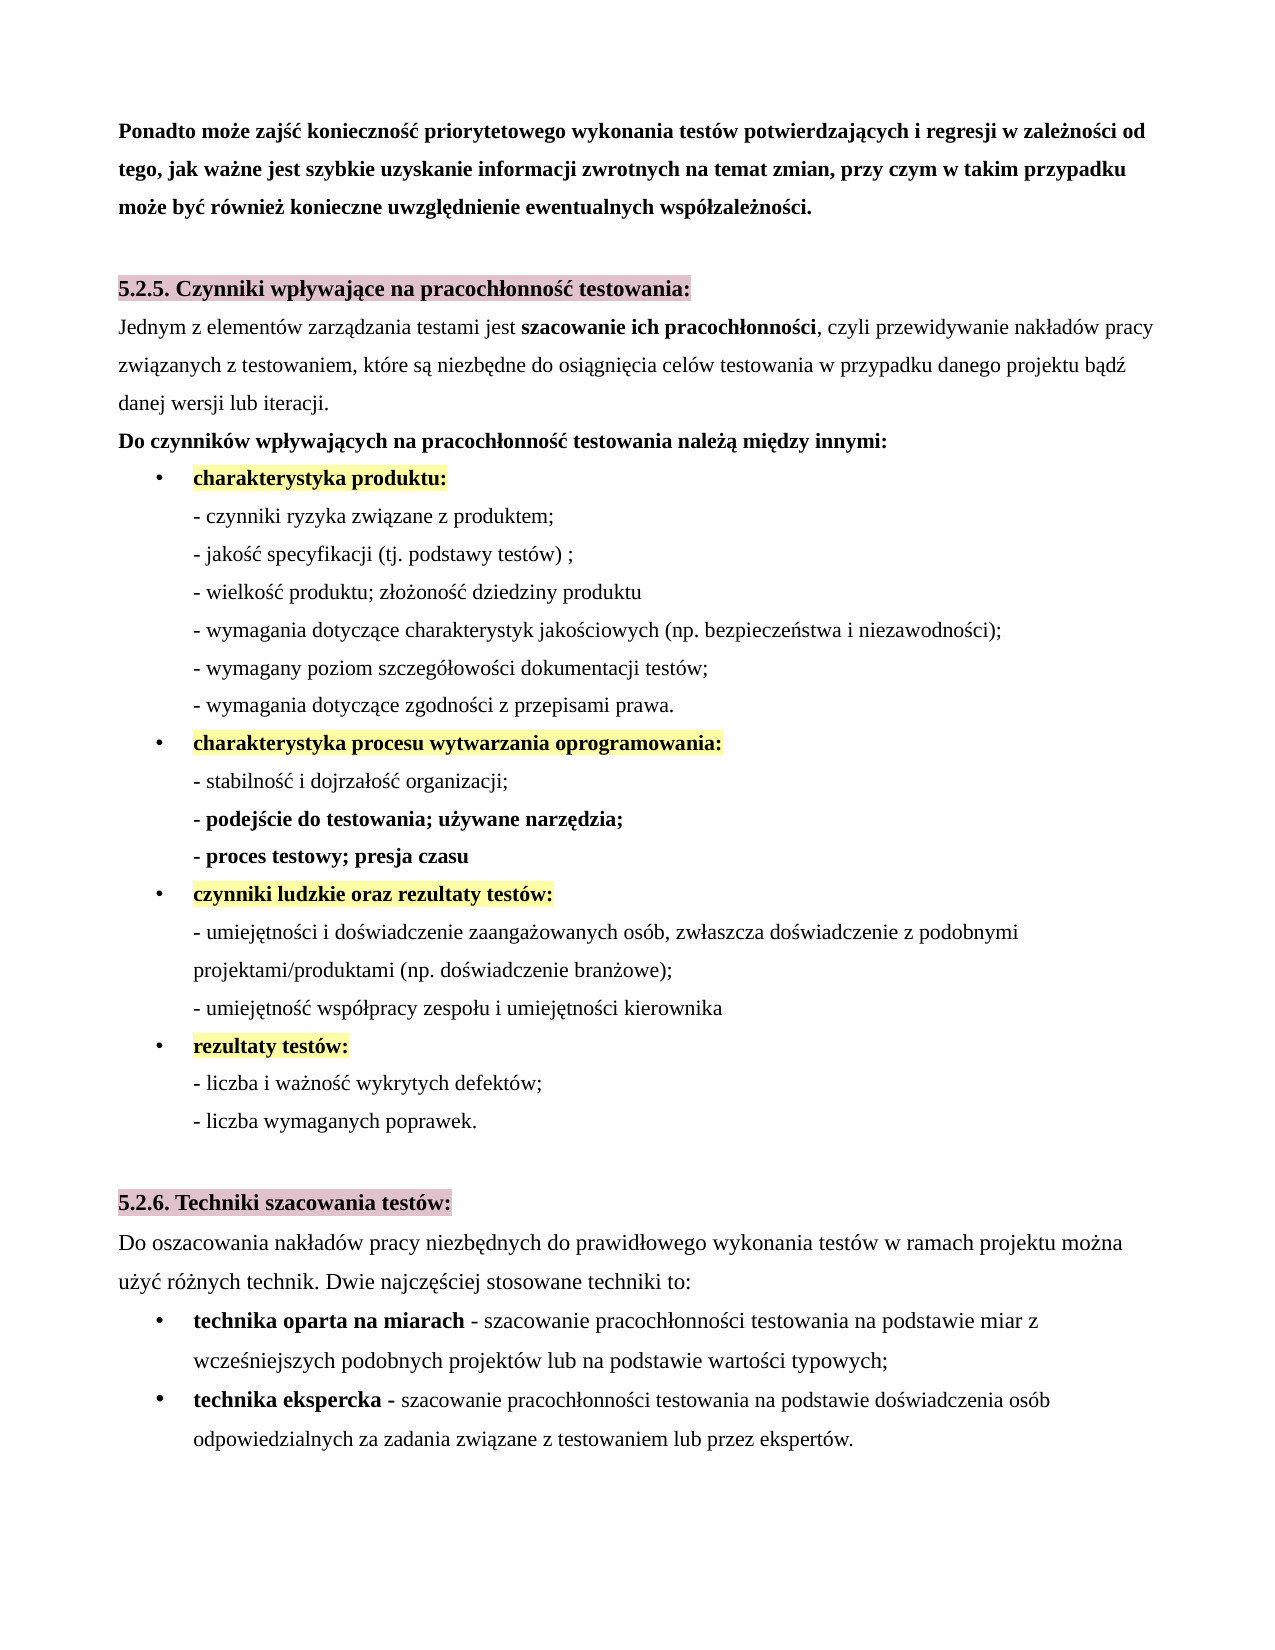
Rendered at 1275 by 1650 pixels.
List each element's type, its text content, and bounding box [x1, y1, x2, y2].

list - wymagany poziom szczegółowości dokumentacji testów; [156, 654, 1157, 680]
text 5.2.6. Techniki szacowania testów: [118, 1189, 1157, 1216]
list - liczba i ważność wykrytych defektów; [156, 1070, 1157, 1096]
list - podejście do testowania; używane narzędzia; [156, 806, 1157, 831]
list - jakość specyfikacji (tj. podstawy testów) ; [156, 541, 1157, 566]
list - czynniki ryzyka związane z produktem; [156, 503, 1157, 528]
list charakterystyka procesu wytwarzania oprogramowania: [156, 730, 1157, 755]
list - liczba wymaganych poprawek. [156, 1108, 1157, 1133]
list - stabilność i dojrzałość organizacji; [156, 768, 1157, 793]
list - wielkość produktu; złożoność dziedziny produktu [156, 579, 1157, 604]
list charakterystyka produktu: [156, 465, 1157, 491]
list - umiejętności i doświadczenie zaangażowanych osób, zwłaszcza doświadczenie z podobnymi projektami/produktami (np. doświadczenie branżowe); [156, 919, 1157, 982]
list technika oparta na miarach - szacowanie pracochłonności testowania na podstawie miar z wcześniejszych podobnych projektów lub na podstawie wartości typowych; [156, 1308, 1157, 1373]
text Do oszacowania nakładów pracy niezbędnych do prawidłowego wykonania testów w ramach projektu można użyć różnych technik. Dwie najczęściej stosowane techniki to: [118, 1229, 1157, 1294]
list - umiejętność współpracy zespołu i umiejętności kierownika [156, 995, 1157, 1020]
list - wymagania dotyczące zgodności z przepisami prawa. [156, 692, 1157, 717]
text 5.2.5. Czynniki wpływające na pracochłonność testowania: [118, 275, 1157, 301]
list - wymagania dotyczące charakterystyk jakościowych (np. bezpieczeństwa i niezawodności); [156, 617, 1157, 642]
text Do czynników wpływających na pracochłonność testowania należą między innymi: [118, 428, 1157, 453]
text Ponadto może zajść konieczność priorytetowego wykonania testów potwierdzających i regresji w zależności od tego, jak ważne jest szybkie uzyskanie informacji zwrotnych na temat zmian, przy czym w takim przypadku może być również konieczne uwzględnienie ewentualnych współzależności. [118, 118, 1157, 219]
list technika ekspercka - szacowanie pracochłonności testowania na podstawie doświadczenia osób odpowiedzialnych za zadania związane z testowaniem lub przez ekspertów. [156, 1387, 1157, 1451]
list czynniki ludzkie oraz rezultaty testów: [156, 881, 1157, 907]
list rezultaty testów: [156, 1033, 1157, 1058]
text Jednym z elementów zarządzania testami jest szacowanie ich pracochłonności, czyli przewidywanie nakładów pracy związanych z testowaniem, które są niezbędne do osiągnięcia celów testowania w przypadku danego projektu bądź danej wersji lub iteracji. [118, 314, 1157, 415]
list - proces testowy; presja czasu [156, 843, 1157, 869]
